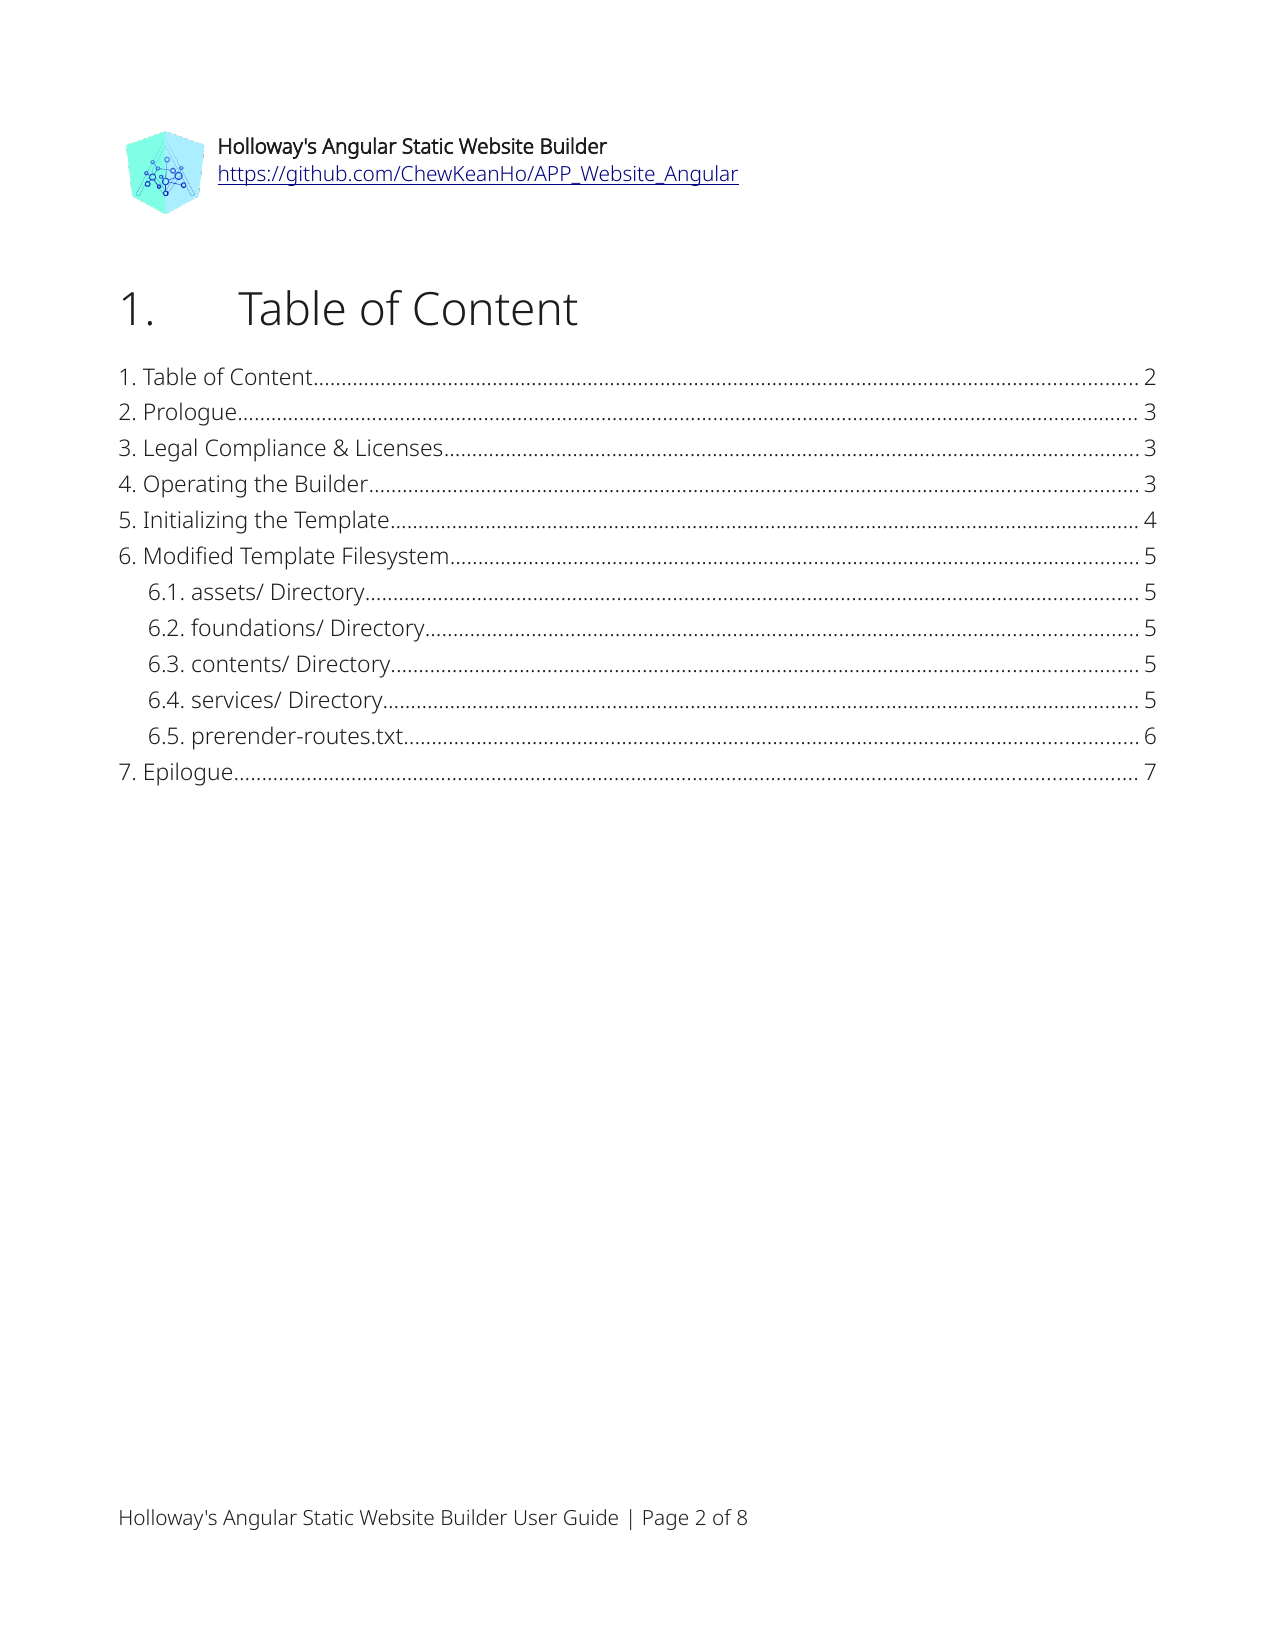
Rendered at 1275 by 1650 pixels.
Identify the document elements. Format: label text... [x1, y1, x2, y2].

text 1. Table of Content 2 [118, 360, 1157, 392]
text 3. Legal Compliance & Licenses 3 [118, 432, 1157, 463]
subtitle Table of Content [118, 277, 1157, 339]
text 6. Modified Template Filesystem 5 [118, 540, 1157, 571]
text 7. Epilogue 7 [118, 756, 1157, 787]
picture [123, 131, 207, 214]
text 5. Initializing the Template 4 [118, 504, 1157, 535]
text 6.3. contents/ Directory 5 [148, 648, 1157, 679]
text 6.2. foundations/ Directory 5 [148, 612, 1157, 643]
text 6.1. assets/ Directory 5 [148, 576, 1157, 607]
text 6.5. prerender-routes.txt 6 [148, 720, 1157, 751]
text 4. Operating the Builder 3 [118, 468, 1157, 499]
text 6.4. services/ Directory 5 [148, 684, 1157, 715]
text 2. Prologue 3 [118, 396, 1157, 428]
